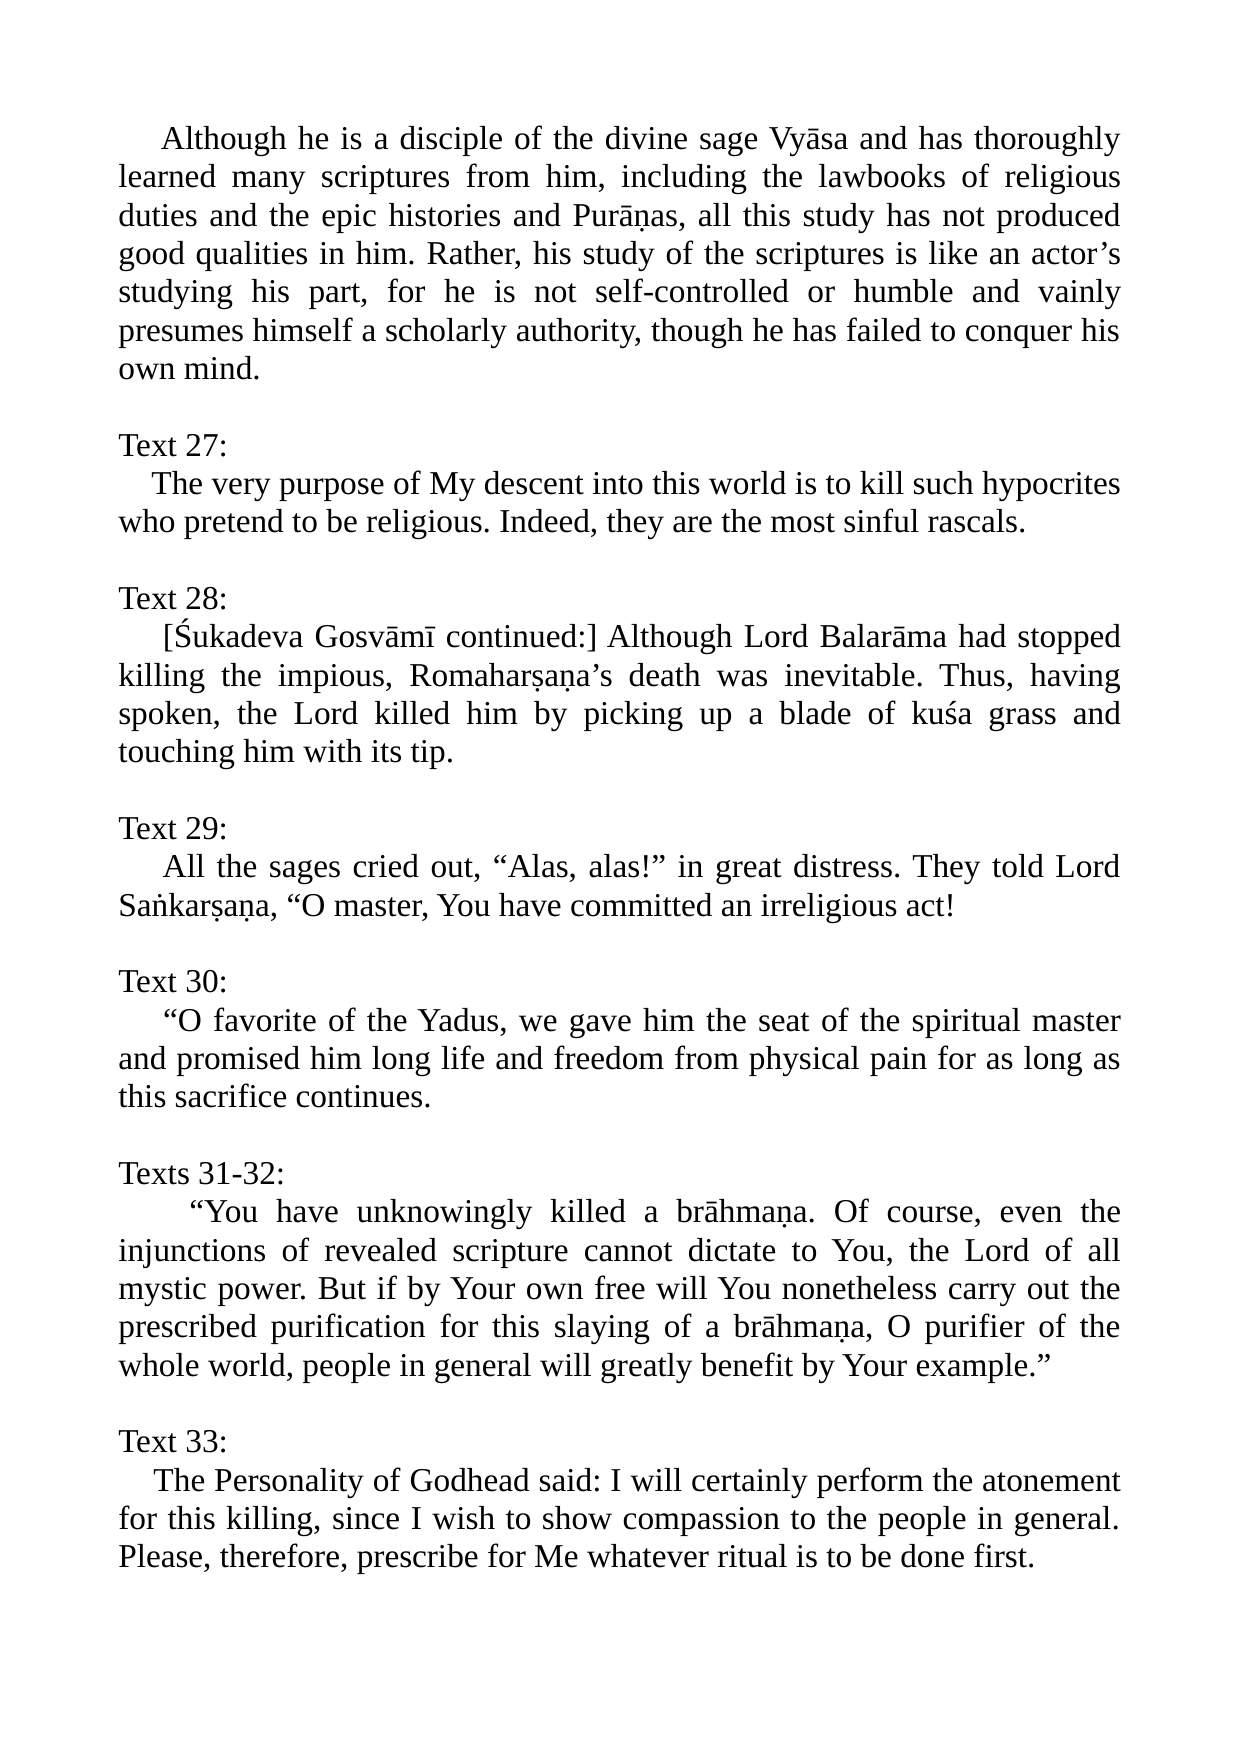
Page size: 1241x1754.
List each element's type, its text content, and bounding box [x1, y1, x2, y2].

text Texts 31-32: [118, 1153, 1122, 1191]
text [Śukadeva Gosvāmī continued:] Although Lord Balarāma had stopped killing the impious, Romaharṣaṇa’s death was inevitable. Thus, having spoken, the Lord killed him by picking up a blade of kuśa grass and touching him with its tip. [118, 616, 1122, 770]
text “O favorite of the Yadus, we gave him the seat of the spiritual master and promised him long life and freedom from physical pain for as long as this sacrifice continues. [118, 1000, 1122, 1115]
text Text 33: [118, 1421, 1122, 1460]
text The Personality of Godhead said: I will certainly perform the atonement for this killing, since I wish to show compassion to the people in general. Please, therefore, prescribe for Me whatever ritual is to be done first. [118, 1460, 1122, 1575]
text Text 30: [118, 961, 1122, 1000]
text The very purpose of My descent into this world is to kill such hypocrites who pretend to be religious. Indeed, they are the most sinful rascals. [118, 463, 1122, 540]
text Text 29: [118, 808, 1122, 846]
text Text 27: [118, 425, 1122, 463]
text “You have unknowingly killed a brāhmaṇa. Of course, even the injunctions of revealed scripture cannot dictate to You, the Lord of all mystic power. But if by Your own free will You nonetheless carry out the prescribed purification for this slaying of a brāhmaṇa, O purifier of the whole world, people in general will greatly benefit by Your example.” [118, 1191, 1122, 1383]
text Text 28: [118, 578, 1122, 616]
text All the sages cried out, “Alas, alas!” in great distress. They told Lord Saṅkarṣaṇa, “O master, You have committed an irreligious act! [118, 846, 1122, 923]
text Although he is a disciple of the divine sage Vyāsa and has thoroughly learned many scriptures from him, including the lawbooks of religious duties and the epic histories and Purāṇas, all this study has not produced good qualities in him. Rather, his study of the scriptures is like an actor’s studying his part, for he is not self-controlled or humble and vainly presumes himself a scholarly authority, though he has failed to conquer his own mind. [118, 118, 1122, 386]
